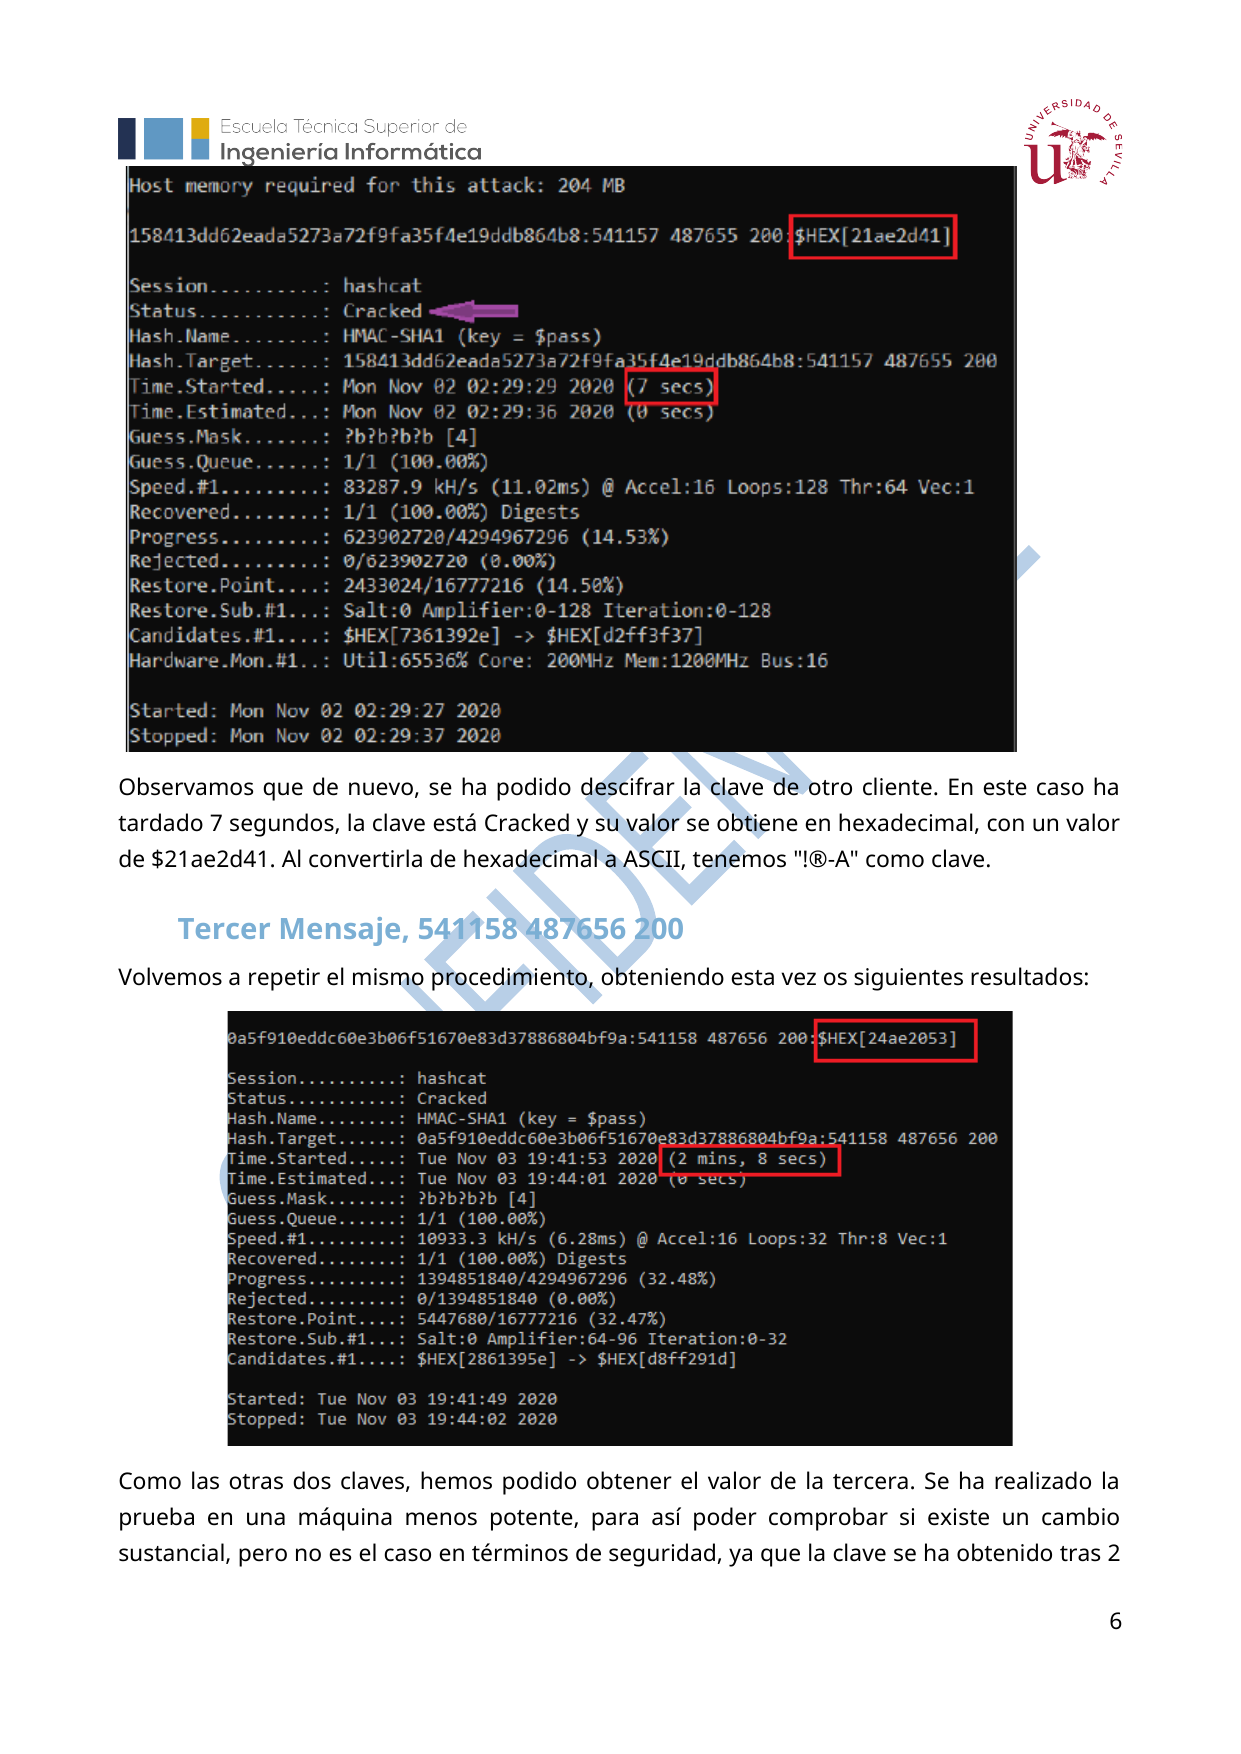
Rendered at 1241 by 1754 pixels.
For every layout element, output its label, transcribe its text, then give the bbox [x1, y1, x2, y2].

text Volvemos a repetir el mismo procedimiento, obteniendo esta vez os siguientes resultados: [118, 961, 455, 992]
picture [118, 118, 1017, 752]
picture [1024, 99, 1123, 185]
subtitle Tercer Mensaje, 541158 487656 200 [570, 908, 640, 948]
subtitle Tercer Mensaje, 541158 487656 200 [517, 908, 588, 948]
text Volvemos a repetir el mismo procedimiento, obteniendo esta vez os siguientes resultados: [570, 961, 1122, 992]
subtitle Tercer Mensaje, 541158 487656 200 [177, 908, 535, 948]
picture [227, 1011, 1013, 1446]
text Observamos que de nuevo, se ha podido descifrar la clave de otro cliente. En este caso ha tardado 7 segundos, la clave está Cracked y su valor se obtiene en hexadecimal, con un valor de $21ae2d41. Al convertirla de hexadecimal a ASCII, tenemos "!®-A" como clave. [118, 771, 659, 874]
text Observamos que de nuevo, se ha podido descifrar la clave de otro cliente. En este caso ha tardado 7 segundos, la clave está Cracked y su valor se obtiene en hexadecimal, con un valor de $21ae2d41. Al convertirla de hexadecimal a ASCII, tenemos "!®-A" como clave. [607, 771, 1122, 874]
text Como las otras dos claves, hemos podido obtener el valor de la tercera. Se ha realizado la prueba en una máquina menos potente, para así poder comprobar si existe un cambio sustancial, pero no es el caso en términos de seguridad, ya que la clave se ha obtenido tras 2 [118, 1465, 1122, 1568]
subtitle Tercer Mensaje, 541158 487656 200 [650, 908, 1122, 948]
text Volvemos a repetir el mismo procedimiento, obteniendo esta vez os siguientes resultados: [447, 961, 579, 992]
